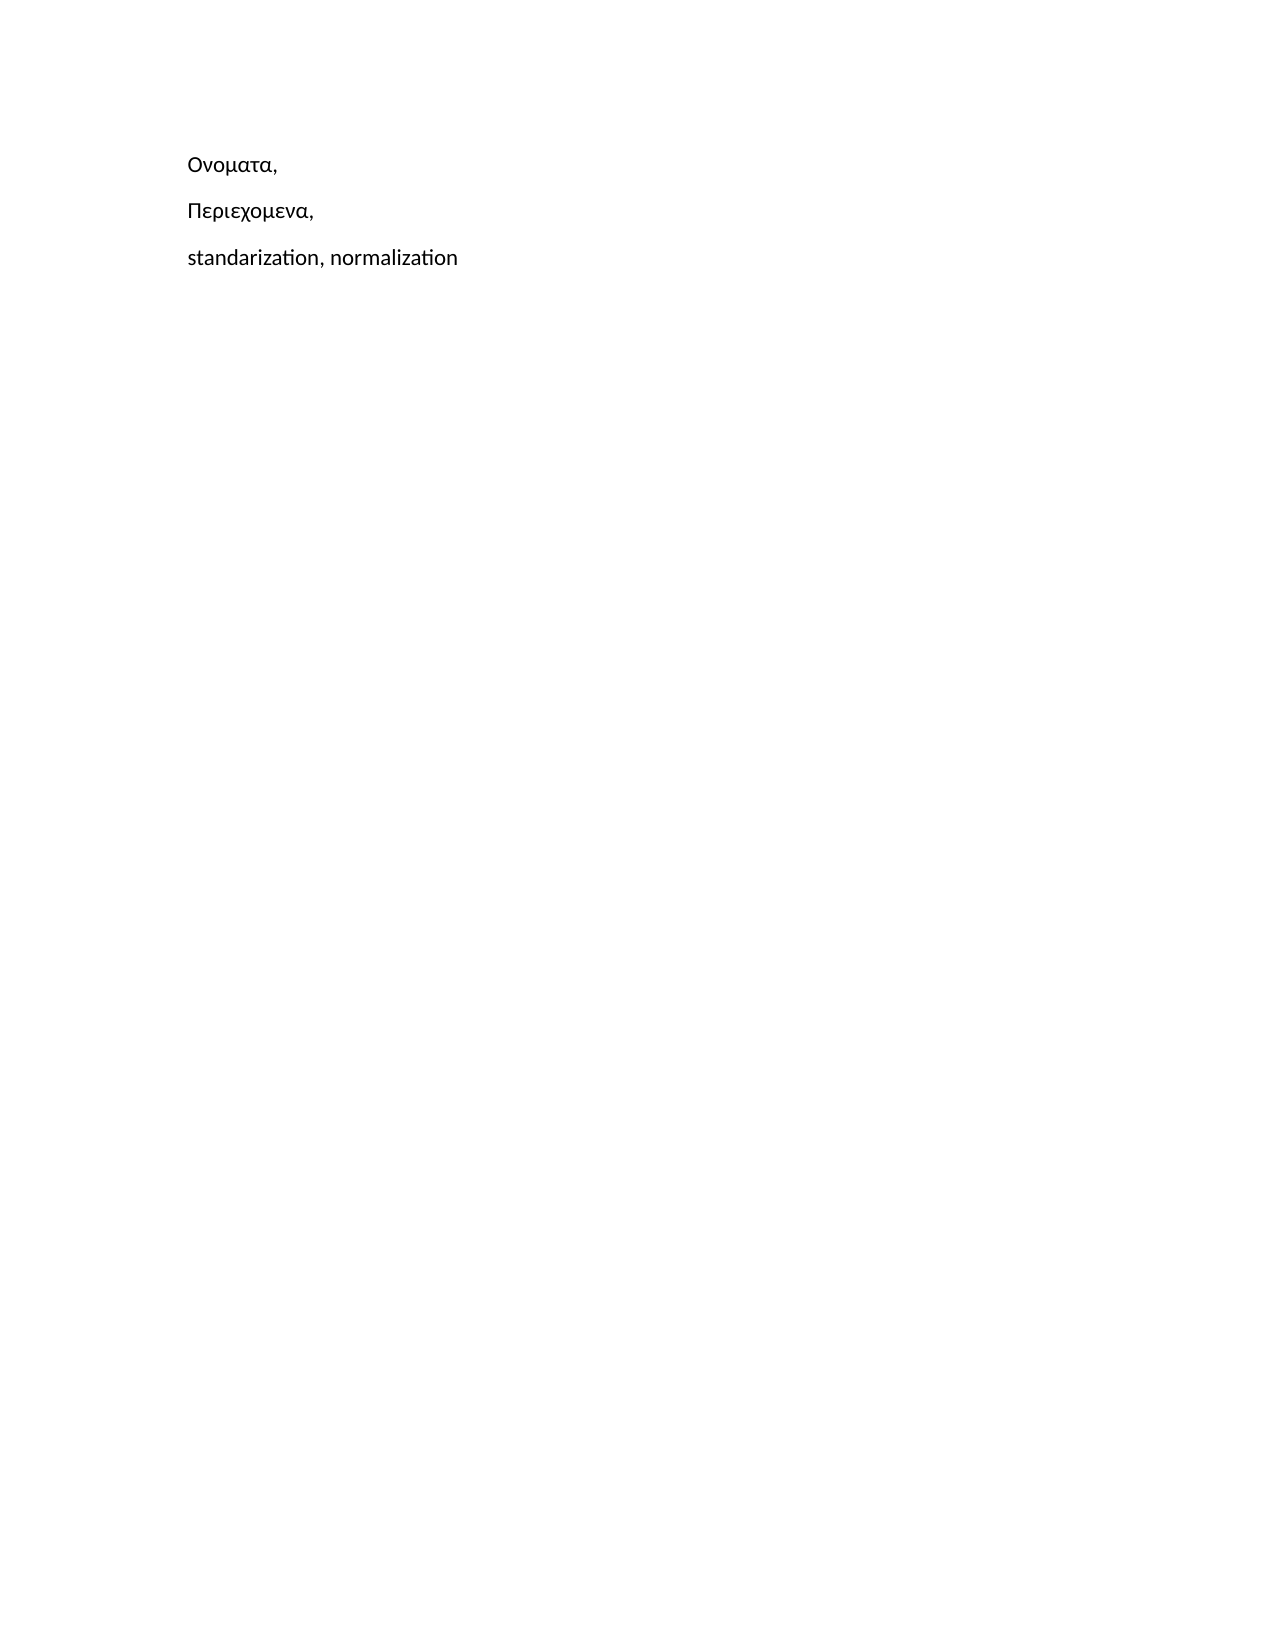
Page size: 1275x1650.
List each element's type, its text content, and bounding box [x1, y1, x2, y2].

text Ονοματα, [187, 150, 1087, 178]
text Περιεχομενα, [187, 197, 1087, 224]
text standarization, normalization [187, 243, 1087, 271]
